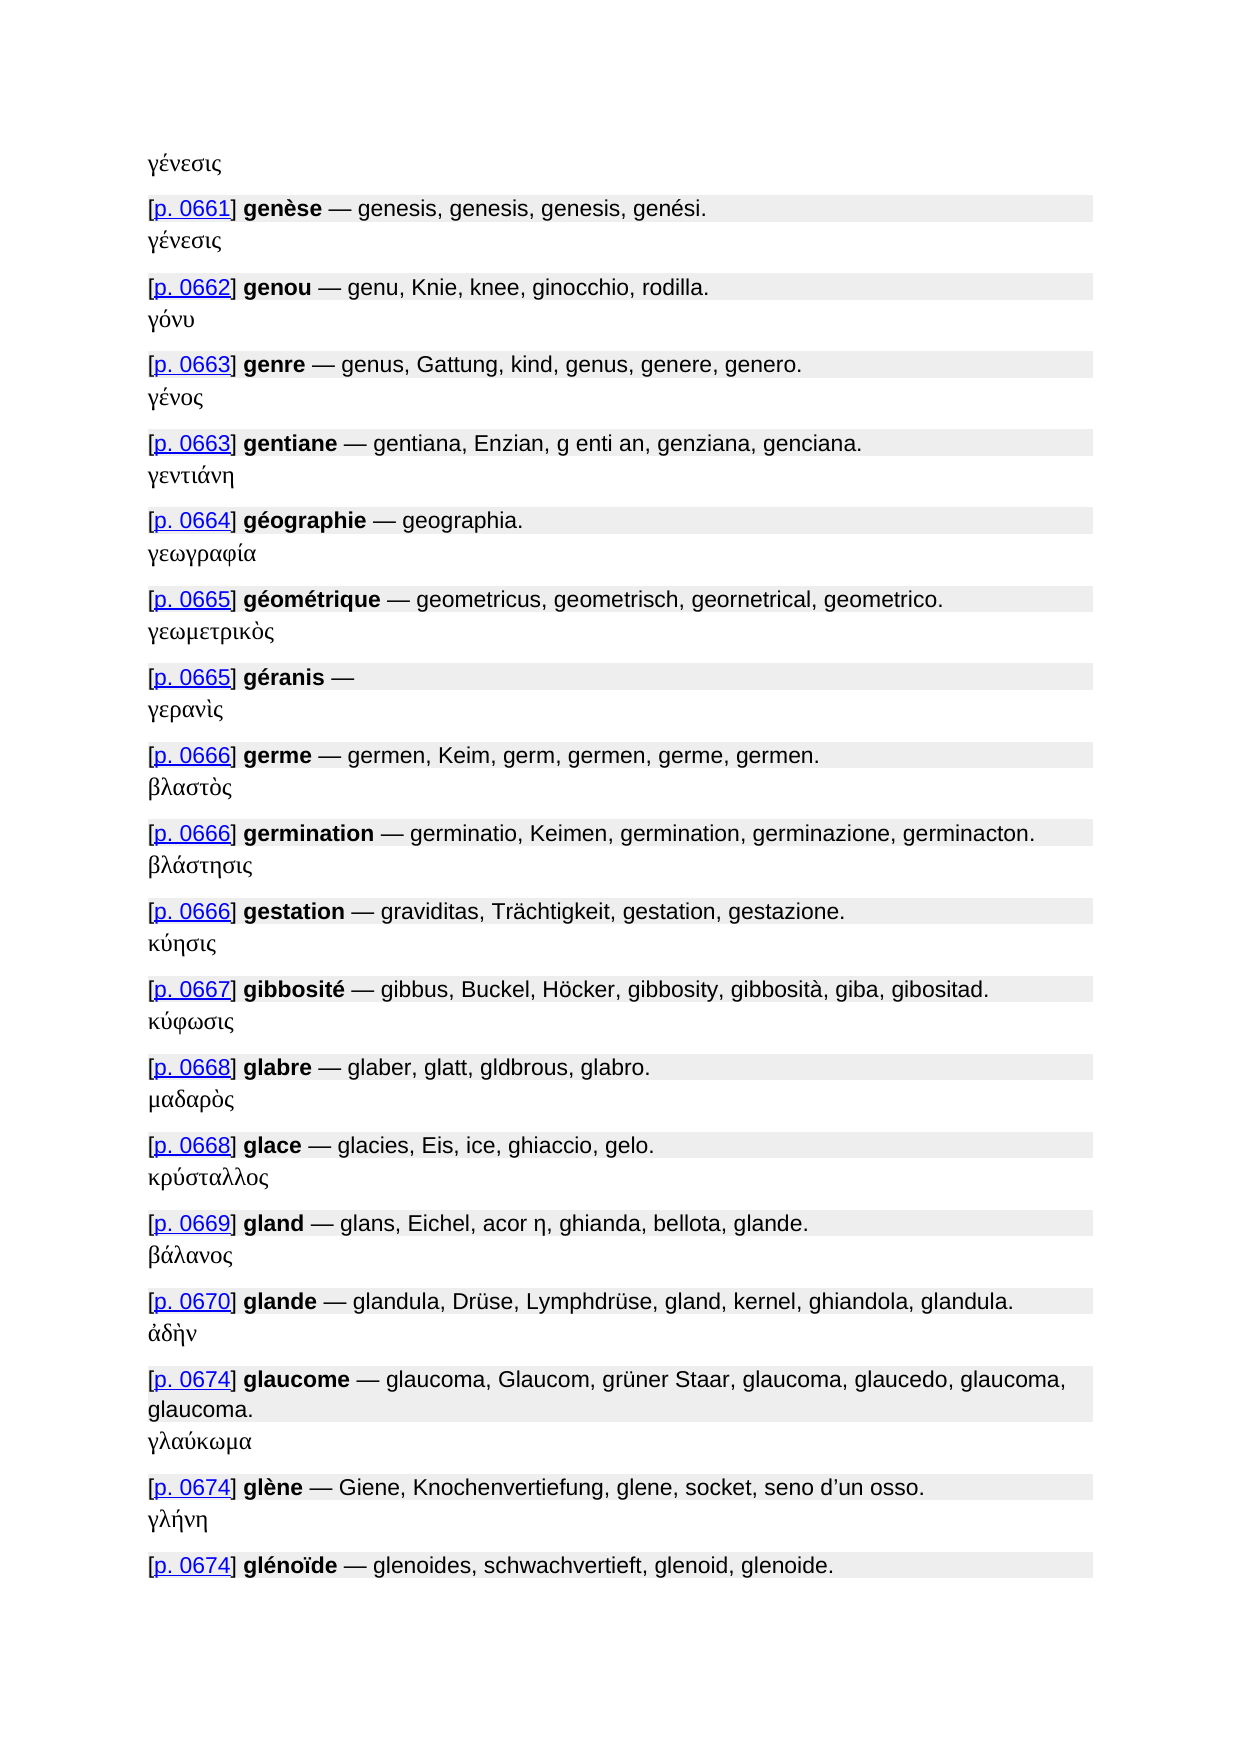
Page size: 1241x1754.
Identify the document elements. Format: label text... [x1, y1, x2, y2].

text κύφωσις [148, 1006, 1093, 1034]
text [p. 0669] gland — glans, Eichel, acor η, ghianda, bellota, glande. [148, 1210, 1093, 1236]
text κρύσταλλος [148, 1162, 1093, 1191]
text [p. 0662] genou — genu, Knie, knee, ginocchio, rodilla. [148, 273, 1093, 300]
text ἀδὴν [148, 1318, 1093, 1347]
text γεωγραφία [148, 538, 1093, 566]
text βάλανος [148, 1240, 1093, 1269]
text [p. 0663] genre — genus, Gattung, kind, genus, genere, genero. [148, 351, 1093, 378]
text γερανὶς [148, 694, 1093, 722]
text [p. 0670] glande — glandula, Drüse, Lymphdrüse, gland, kernel, ghiandola, glandula. [148, 1288, 1093, 1314]
text [p. 0664] géographie — geographia. [148, 507, 1093, 534]
text βλαστὸς [148, 772, 1093, 801]
text [p. 0665] géométrique — geometricus, geometrisch, geornetrical, geometrico. [148, 586, 1093, 612]
text κύησις [148, 928, 1093, 957]
text γένεσις [148, 148, 1093, 176]
text [p. 0674] glénoïde — glenoides, schwachvertieft, glenoid, glenoide. [148, 1552, 1093, 1578]
text [p. 0666] germe — germen, Keim, germ, germen, germe, germen. [148, 742, 1093, 768]
text [p. 0668] glace — glacies, Eis, ice, ghiaccio, gelo. [148, 1132, 1093, 1158]
text [p. 0668] glabre — glaber, glatt, gldbrous, glabro. [148, 1054, 1093, 1080]
text γλαύκωμα [148, 1426, 1093, 1455]
text [p. 0665] géranis — [148, 663, 1093, 690]
text βλάστησις [148, 850, 1093, 878]
text μαδαρὸς [148, 1084, 1093, 1113]
text [p. 0667] gibbosité — gibbus, Buckel, Höcker, gibbosity, gibbosità, giba, gibositad. [148, 976, 1093, 1002]
text [p. 0674] glaucome — glaucoma, Glaucom, grüner Staar, glaucoma, glaucedo, glaucoma, glaucoma. [148, 1366, 1093, 1422]
text γόνυ [148, 304, 1093, 332]
text γένος [148, 382, 1093, 410]
text [p. 0661] genèse — genesis, genesis, genesis, genési. [148, 195, 1093, 222]
text γλήνη [148, 1504, 1093, 1533]
text [p. 0666] germination — germinatio, Keimen, germination, germinazione, germinacton. [148, 819, 1093, 846]
text [p. 0666] gestation — graviditas, Trächtigkeit, gestation, gestazione. [148, 898, 1093, 924]
text γεωμετρικὸς [148, 616, 1093, 644]
text [p. 0674] glène — Giene, Knochenvertiefung, glene, socket, seno d’un osso. [148, 1474, 1093, 1500]
text [p. 0663] gentiane — gentiana, Enzian, g enti an, genziana, genciana. [148, 429, 1093, 456]
text γένεσις [148, 226, 1093, 254]
text γεντιάνη [148, 460, 1093, 488]
